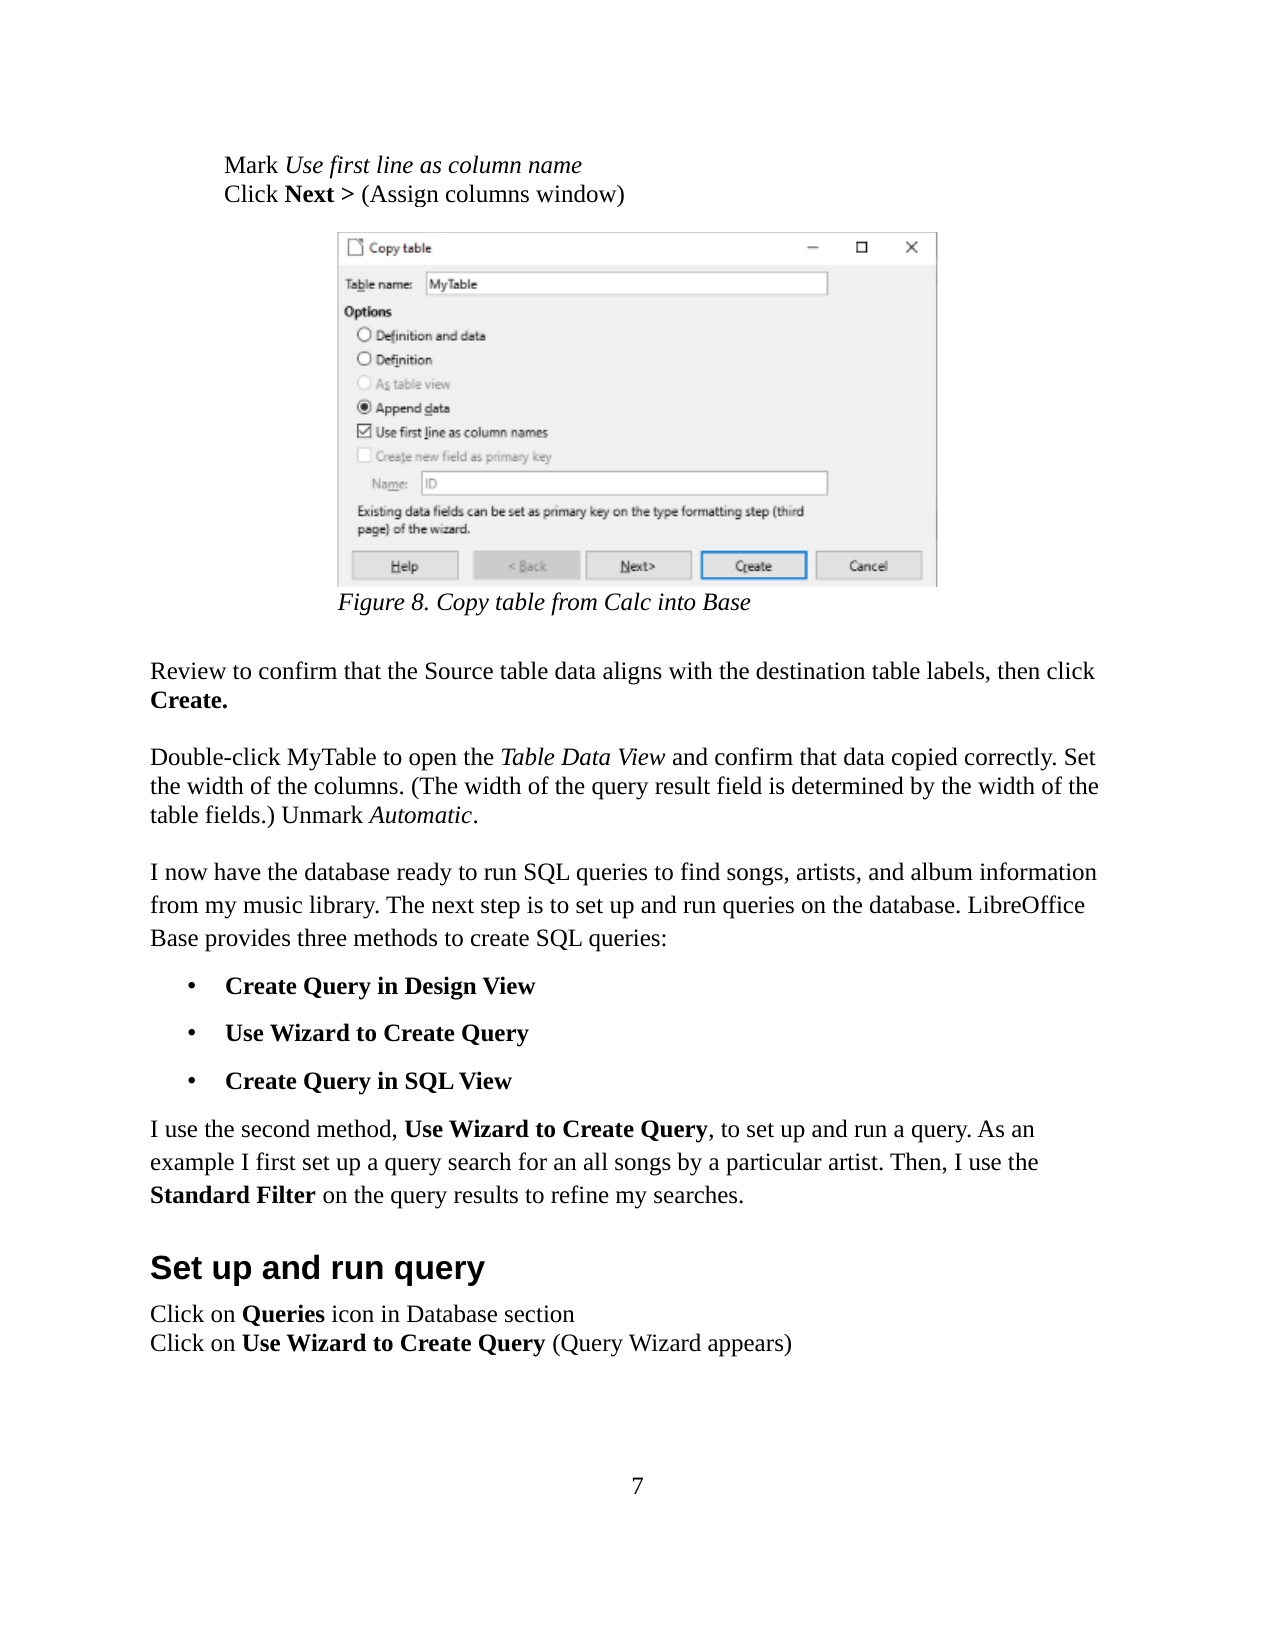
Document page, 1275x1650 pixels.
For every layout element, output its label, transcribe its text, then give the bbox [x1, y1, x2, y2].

text I use the second method, Use Wizard to Create Query, to set up and run a query. As an example I first set up a query search for an all songs by a particular artist. Then, I use the Standard Filter on the query results to refine my searches. [150, 1114, 1125, 1208]
text Figure 8. Copy table from Calc into Base [338, 587, 937, 615]
text I now have the database ready to run SQL queries to find songs, artists, and album information from my music library. The next step is to set up and run queries on the database. LibreOffice Base provides three methods to create SQL queries: [150, 857, 1125, 952]
text Review to confirm that the Source table data aligns with the destination table labels, then click Create. [150, 656, 1125, 713]
picture [337, 232, 938, 587]
list Create Query in Design View [187, 971, 1125, 1000]
list Use Wizard to Create Query [187, 1018, 1125, 1047]
text Click on Use Wizard to Create Query (Query Wizard appears) [150, 1328, 1125, 1357]
text Mark Use first line as column name [224, 150, 1125, 179]
subtitle Set up and run query [150, 1248, 1125, 1287]
text Double-click MyTable to open the Table Data View and confirm that data copied correctly. Set the width of the columns. (The width of the query result field is determined by the width of the table fields.) Unmark Automatic. [150, 742, 1125, 828]
text Click on Queries icon in Database section [150, 1299, 1125, 1328]
text Click Next > (Assign columns window) [224, 179, 1125, 207]
list Create Query in SQL View [187, 1066, 1125, 1095]
